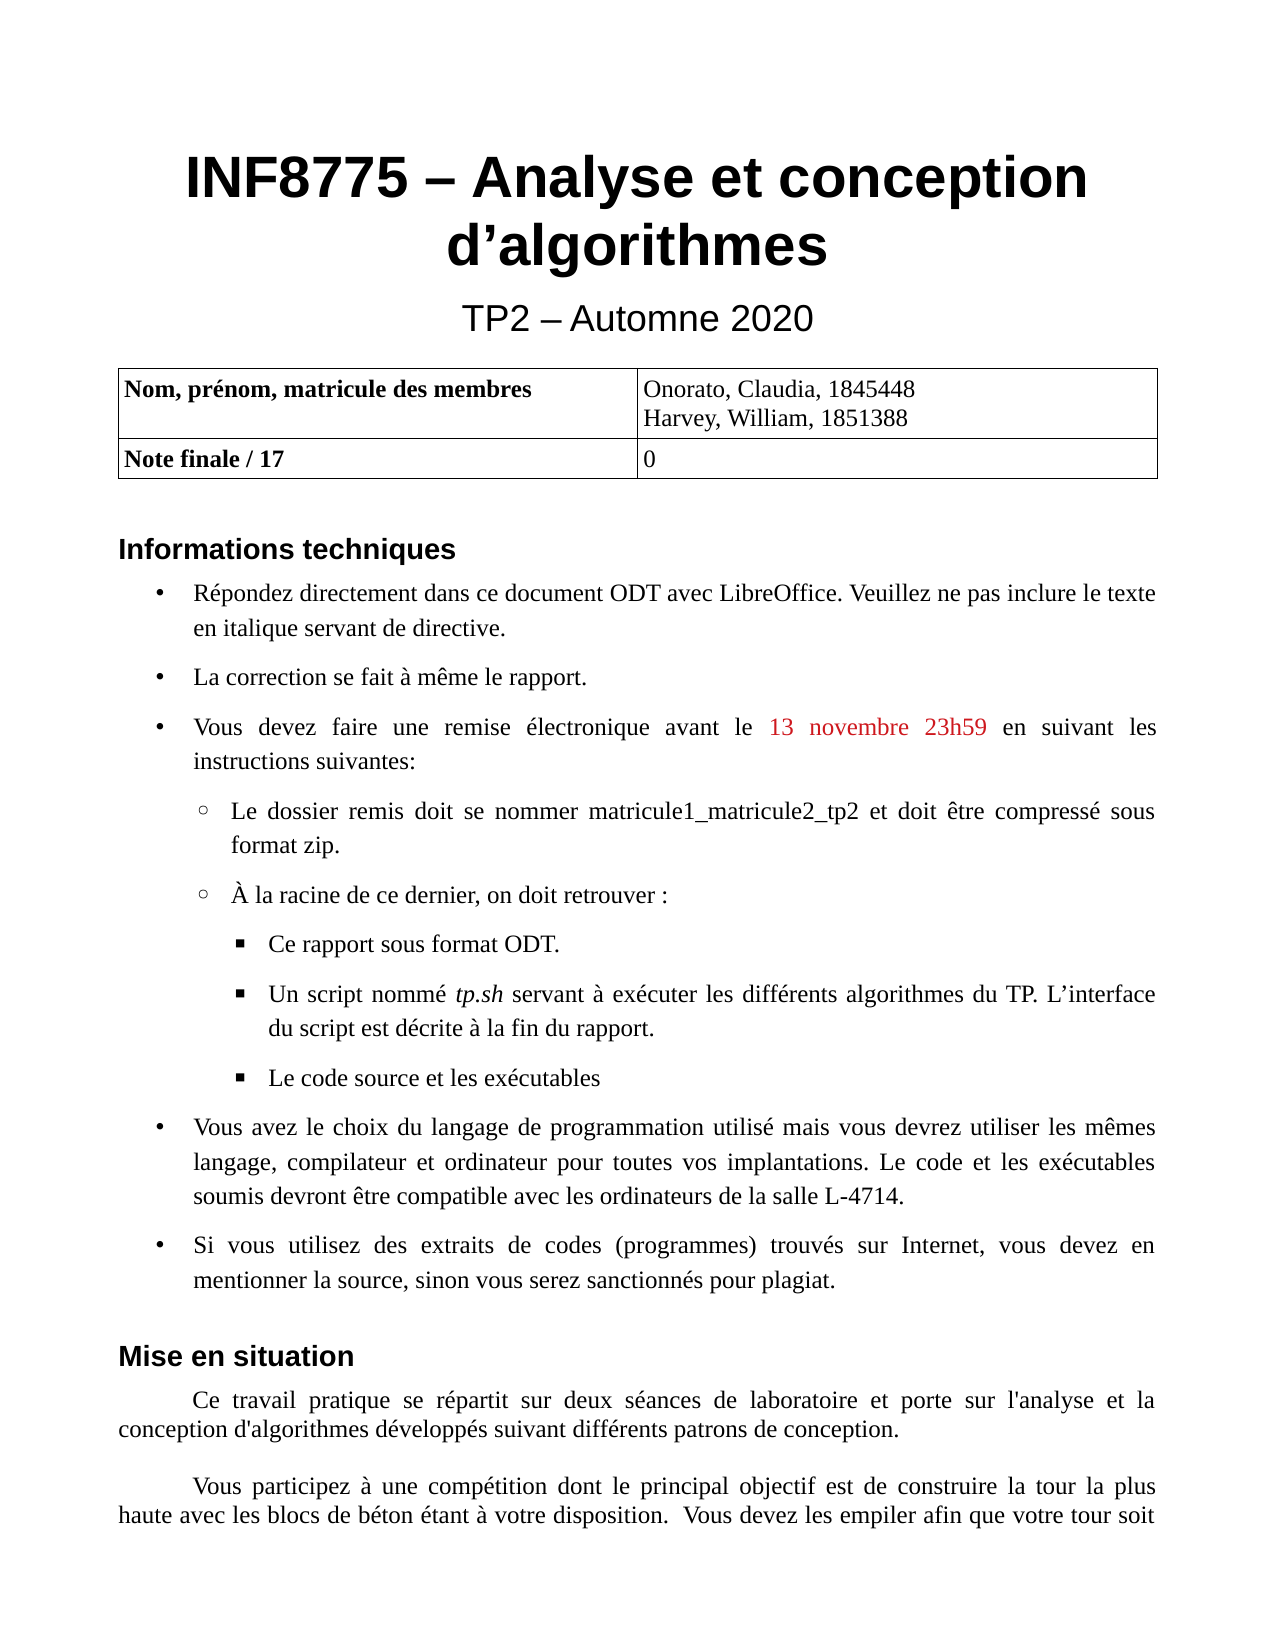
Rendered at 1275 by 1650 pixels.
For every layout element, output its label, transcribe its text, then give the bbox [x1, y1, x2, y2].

table_header Nom, prénom, matricule des membres [119, 369, 637, 437]
table_cell Note finale / 17 [119, 439, 637, 478]
text Vous participez à une compétition dont le principal objectif est de construire la tour la plus haute avec les blocs de béton étant à votre disposition. Vous devez les empiler afin que votre tour soit [118, 1471, 1157, 1529]
list Le dossier remis doit se nommer matricule1_matricule2_tp2 et doit être compressé sous format zip. [193, 796, 1157, 859]
list Un script nommé tp.sh servant à exécuter les différents algorithmes du TP. L’interface du script est décrite à la fin du rapport. [231, 979, 1157, 1042]
subtitle Mise en situation [118, 1339, 1157, 1373]
list Vous avez le choix du langage de programmation utilisé mais vous devrez utiliser les mêmes langage, compilateur et ordinateur pour toutes vos implantations. Le code et les exécutables soumis devront être compatible avec les ordinateurs de la salle L-4714. [156, 1112, 1157, 1210]
list Répondez directement dans ce document ODT avec LibreOffice. Veuillez ne pas inclure le texte en italique servant de directive. [156, 578, 1157, 642]
text INF8775 – Analyse et conception d’algorithmes [118, 143, 1157, 277]
list Ce rapport sous format ODT. [231, 929, 1157, 958]
list À la racine de ce dernier, on doit retrouver : [193, 880, 1157, 908]
table_cell 0 [638, 439, 1157, 478]
list Le code source et les exécutables [231, 1063, 1157, 1091]
table_header Onorato, Claudia, 1845448 Harvey, William, 1851388 [638, 369, 1157, 437]
list Si vous utilisez des extraits de codes (programmes) trouvés sur Internet, vous devez en mentionner la source, sinon vous serez sanctionnés pour plagiat. [156, 1231, 1157, 1294]
text Ce travail pratique se répartit sur deux séances de laboratoire et porte sur l'analyse et la conception d'algorithmes développés suivant différents patrons de conception. [118, 1385, 1157, 1443]
list La correction se fait à même le rapport. [156, 662, 1157, 691]
list Vous devez faire une remise électronique avant le 13 novembre 23h59 en suivant les instructions suivantes: [156, 712, 1157, 775]
subtitle Informations techniques [118, 532, 1157, 566]
text TP2 – Automne 2020 [118, 296, 1157, 339]
